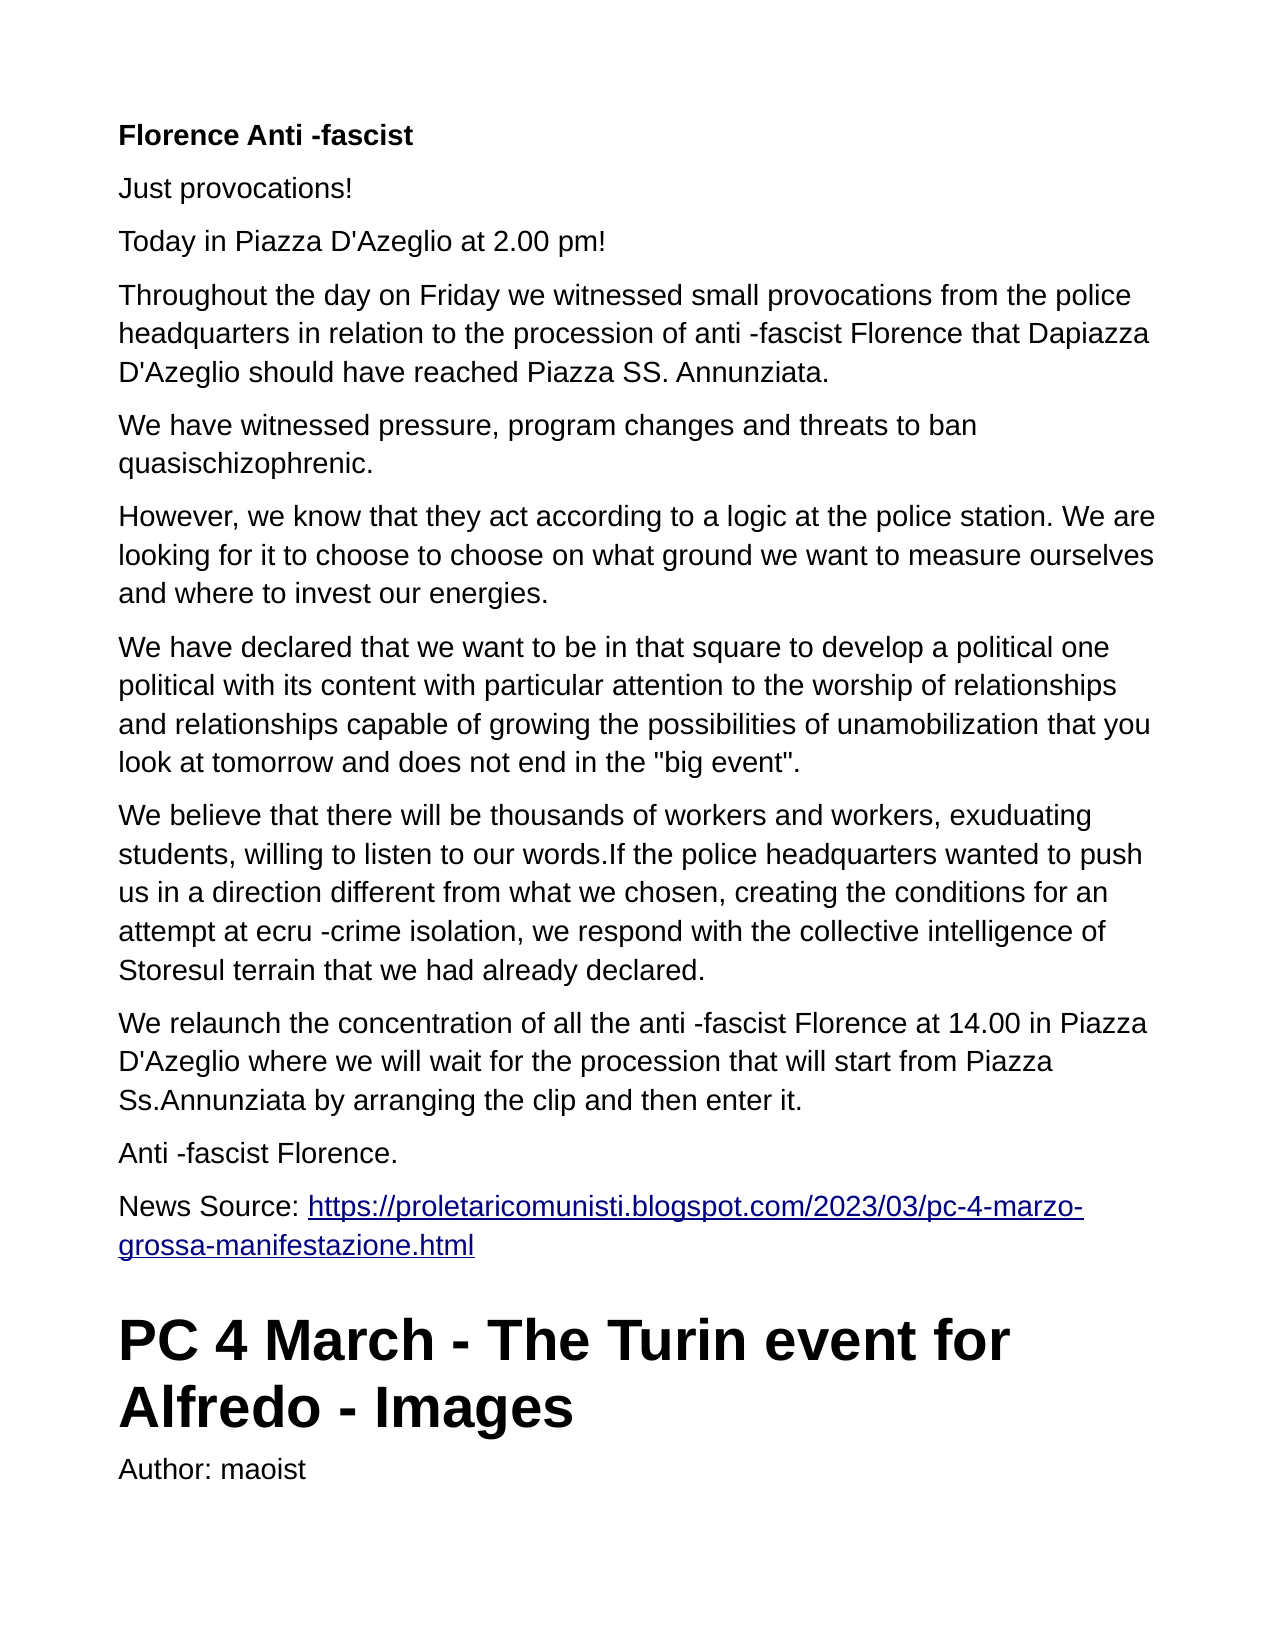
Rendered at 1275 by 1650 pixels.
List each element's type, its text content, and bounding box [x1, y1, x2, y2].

text We have witnessed pressure, program changes and threats to ban quasischizophrenic. [118, 408, 1157, 480]
text Anti -fascist Florence. [118, 1136, 1157, 1169]
text We believe that there will be thousands of workers and workers, exuduating students, willing to listen to our words.If the police headquarters wanted to push us in a direction different from what we chosen, creating the conditions for an attempt at ecru -crime isolation, we respond with the collective intelligence of Storesul terrain that we had already declared. [118, 798, 1157, 986]
text We relaunch the concentration of all the anti -fascist Florence at 14.00 in Piazza D'Azeglio where we will wait for the procession that will start from Piazza Ss.Annunziata by arranging the clip and then enter it. [118, 1006, 1157, 1116]
text We have declared that we want to be in that square to develop a political one political with its content with particular attention to the worship of relationships and relationships capable of growing the possibilities of unamobilization that you look at tomorrow and does not end in the "big event". [118, 629, 1157, 779]
text Just provocations! [118, 171, 1157, 205]
subtitle PC 4 March - The Turin event for Alfredo - Images [118, 1306, 1157, 1440]
text Throughout the day on Friday we witnessed small provocations from the police headquarters in relation to the procession of anti -fascist Florence that Dapiazza D'Azeglio should have reached Piazza SS. Annunziata. [118, 277, 1157, 388]
text Today in Piazza D'Azeglio at 2.00 pm! [118, 224, 1157, 258]
text Florence Anti -fascist [118, 118, 1157, 152]
text News Source: https://proletaricomunisti.blogspot.com/2023/03/pc-4-marzo-grossa-manifestazione.html [118, 1189, 1157, 1261]
text Author: maoist [118, 1452, 1157, 1486]
text However, we know that they act according to a logic at the police station. We are looking for it to choose to choose on what ground we want to measure ourselves and where to invest our energies. [118, 499, 1157, 610]
